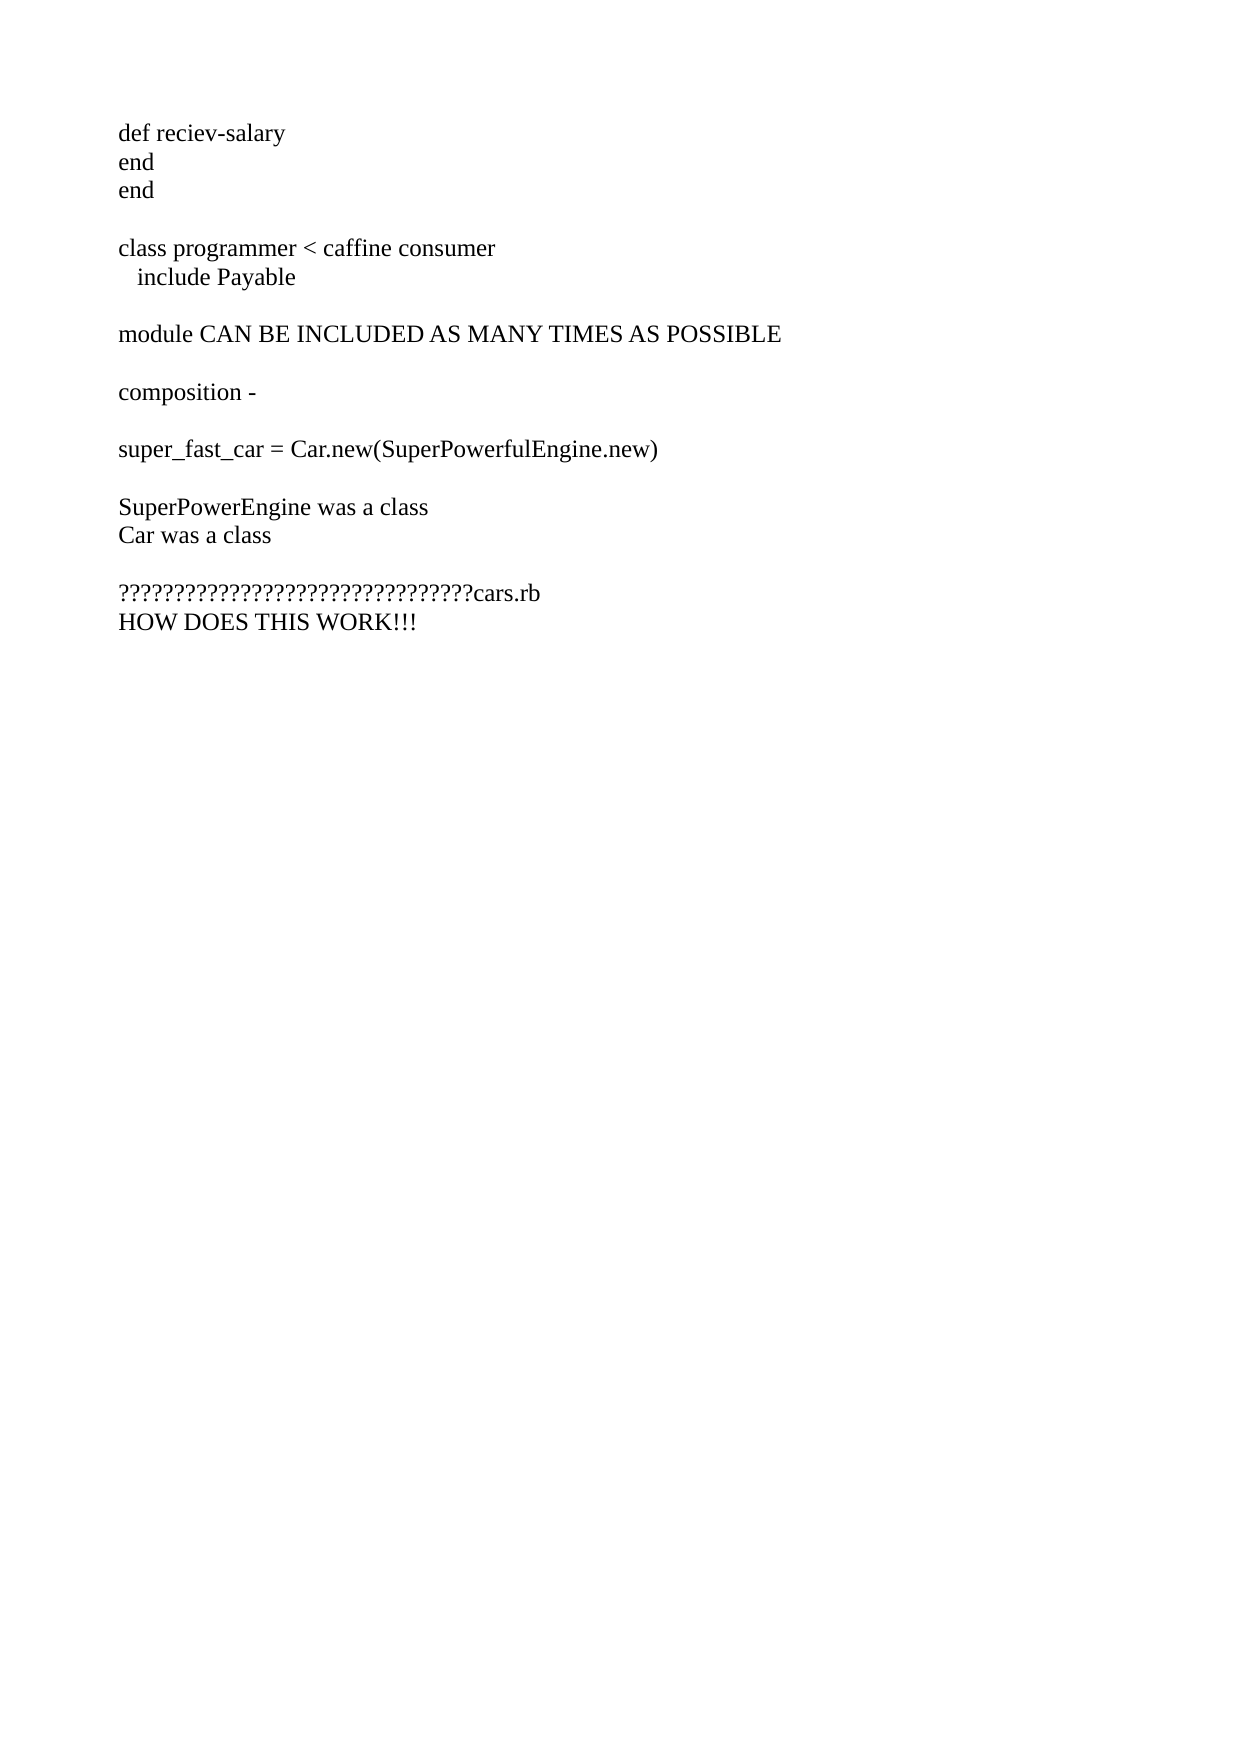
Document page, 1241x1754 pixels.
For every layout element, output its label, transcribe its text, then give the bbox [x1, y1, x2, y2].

text SuperPowerEngine was a class [118, 492, 1122, 521]
text end [118, 147, 1122, 176]
text include Payable [118, 262, 1122, 291]
text end [118, 176, 1122, 204]
text ????????????????????????????????cars.rb [118, 578, 1122, 607]
text def reciev-salary [118, 118, 1122, 147]
text super_fast_car = Car.new(SuperPowerfulEngine.new) [118, 434, 1122, 463]
text module CAN BE INCLUDED AS MANY TIMES AS POSSIBLE [118, 319, 1122, 348]
text composition - [118, 377, 1122, 406]
text Car was a class [118, 521, 1122, 549]
text HOW DOES THIS WORK!!! [118, 607, 1122, 636]
text class programmer < caffine consumer [118, 233, 1122, 262]
